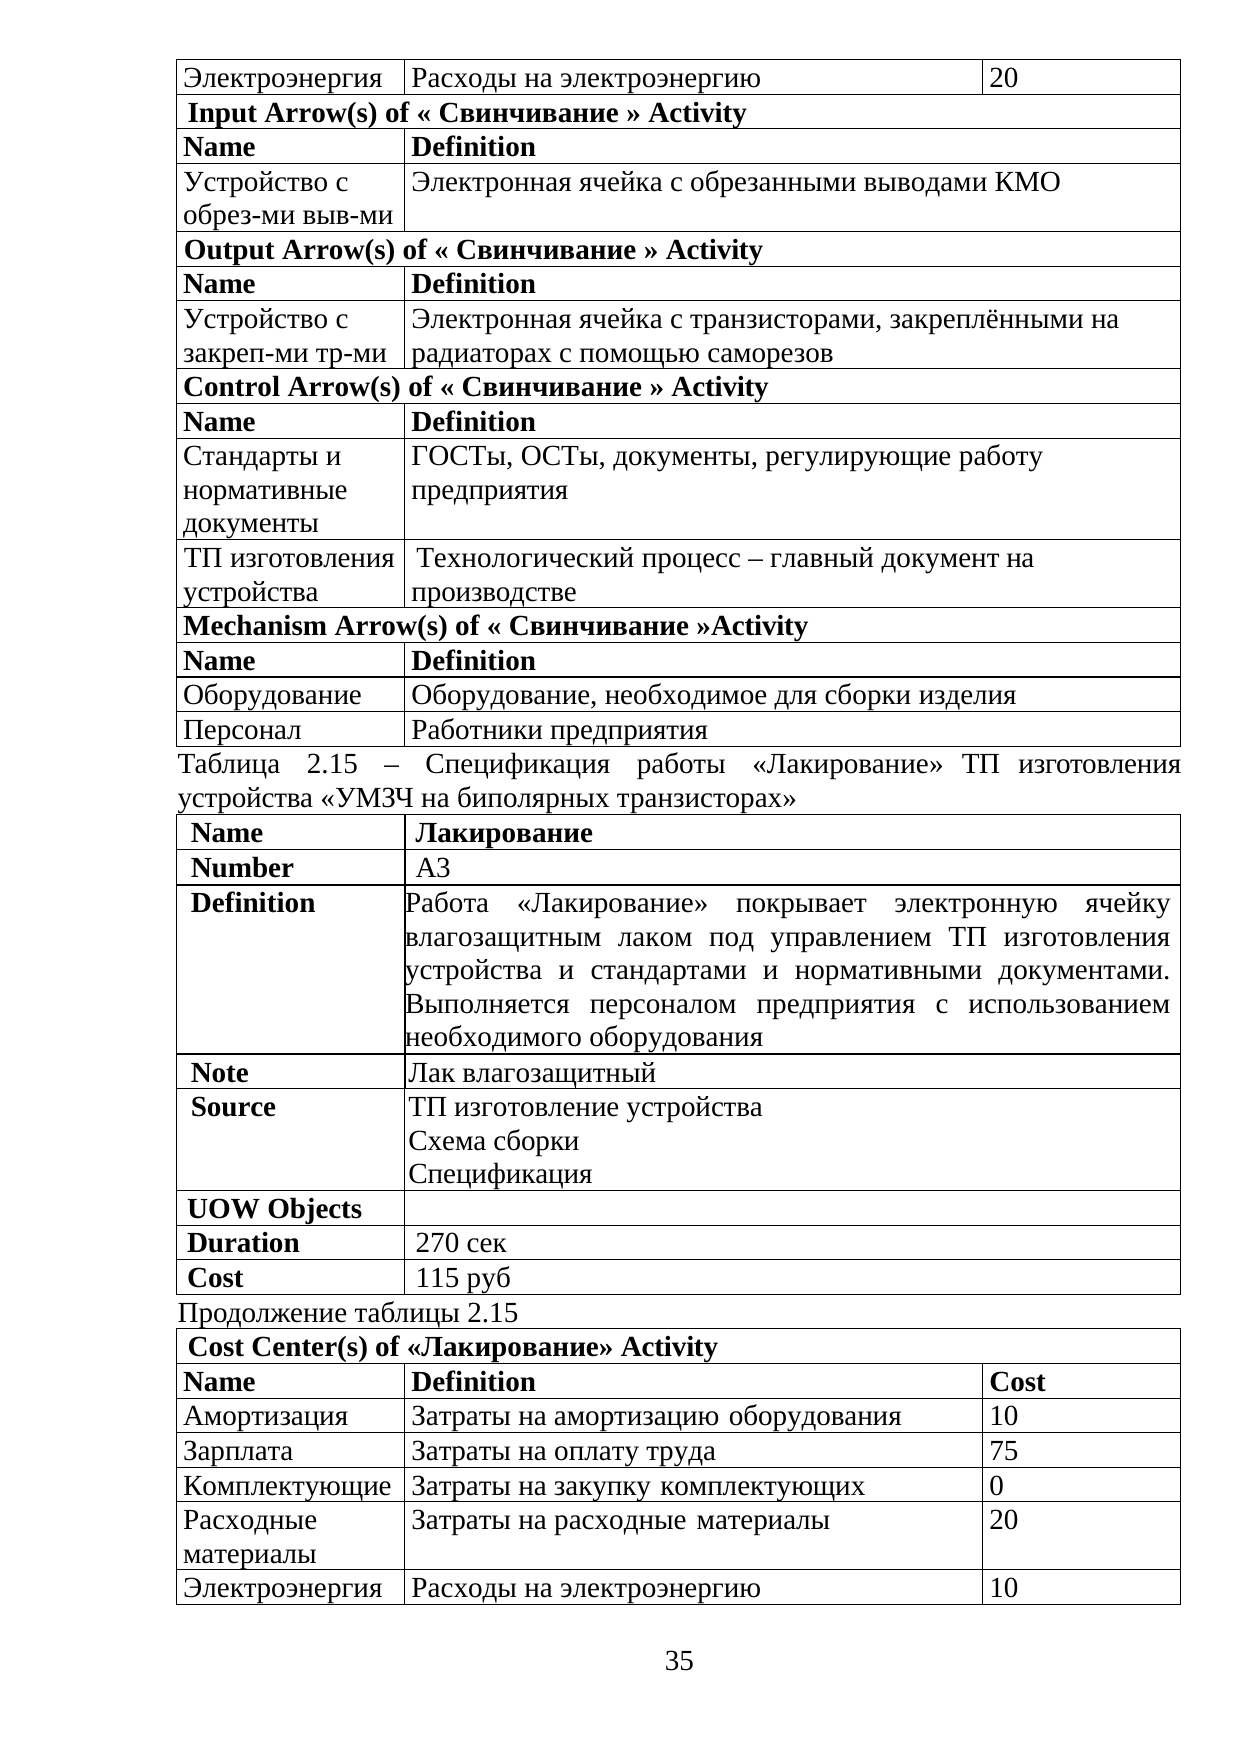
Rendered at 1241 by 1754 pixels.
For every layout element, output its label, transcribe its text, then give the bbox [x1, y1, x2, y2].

table_cell Name [177, 404, 404, 437]
table_cell Name [177, 643, 404, 676]
table_cell 20 [983, 60, 1180, 94]
table_cell Output Arrow(s) of « Свинчивание » Activity [177, 232, 1180, 266]
table_cell Персонал [177, 712, 404, 746]
table_cell 75 [983, 1433, 1180, 1467]
table_cell Комплектующие [177, 1468, 404, 1501]
table_cell Лак влагозащитный [406, 1055, 1180, 1088]
table_cell Definition [405, 643, 1180, 676]
table_cell ТП изготовления устройства [177, 540, 404, 607]
table_cell Name [177, 129, 404, 163]
table_cell Расходные материалы [177, 1502, 404, 1569]
table_cell Mechanism Arrow(s) of « Свинчивание »Activity [177, 608, 1180, 642]
table_cell Технологический процесс – главный документ на производстве [405, 540, 1180, 607]
table_cell Definition [405, 129, 1180, 163]
table_cell Note [177, 1055, 404, 1088]
text Таблица 2.15 – Спецификация работы «Лакирование» ТП изготовления устройства «УМЗЧ на биполярных транзисторах» [177, 747, 1181, 814]
table_cell Name [177, 267, 404, 300]
table_cell Расходы на электроэнергию [405, 60, 982, 94]
table_cell 0 [983, 1468, 1180, 1501]
table_cell 270 сек [405, 1226, 1180, 1259]
table_cell 10 [983, 1399, 1180, 1432]
table_cell Электронная ячейка с транзисторами, закреплёнными на радиаторах с помощью саморезов [405, 301, 1180, 368]
table_cell Definition [405, 1364, 982, 1397]
table_cell Электроэнергия [177, 1570, 404, 1604]
table_cell 10 [983, 1570, 1180, 1604]
table_cell Затраты на оплату труда [405, 1433, 982, 1467]
table_cell 115 руб [405, 1260, 1180, 1294]
table_cell Definition [405, 404, 1180, 437]
table_header Name [177, 815, 404, 849]
table_cell Cost [177, 1260, 404, 1294]
table_cell Зарплата [177, 1433, 404, 1467]
table_cell Number [177, 850, 404, 884]
table_cell ТП изготовление устройства Схема сборки Спецификация [405, 1089, 1180, 1190]
table_cell Definition [405, 267, 1180, 300]
table_cell Затраты на амортизацию оборудования [405, 1399, 982, 1432]
table_cell Стандарты и нормативные документы [177, 439, 404, 539]
table_cell Расходы на электроэнергию [405, 1570, 982, 1604]
table_cell А3 [406, 850, 1180, 884]
table_cell Электронная ячейка с обрезанными выводами КМО [405, 164, 1180, 231]
text Продолжение таблицы 2.15 [177, 1295, 1181, 1328]
table_cell Затраты на закупку комплектующих [405, 1468, 982, 1501]
table_cell Оборудование, необходимое для сборки изделия [405, 678, 1180, 711]
table_header Cost Center(s) of «Лакирование» Activity [177, 1329, 1180, 1363]
table_cell Control Arrow(s) of « Свинчивание » Activity [177, 369, 1180, 403]
table_cell Электроэнергия [177, 60, 404, 94]
table_cell [405, 1191, 1180, 1224]
table_cell Cost [983, 1364, 1180, 1397]
table_cell Работа «Лакирование» покрывает электронную ячейку влагозащитным лаком под управлением ТП изготовления устройства и стандартами и нормативными документами. Выполняется персоналом предприятия с использованием необходимого оборудования [406, 886, 1180, 1053]
table_cell 20 [983, 1502, 1180, 1569]
table_cell Duration [177, 1226, 404, 1259]
table_cell Затраты на расходные материалы [405, 1502, 982, 1569]
table_cell Source [177, 1089, 404, 1190]
table_cell Амортизация [177, 1399, 404, 1432]
table_cell Работники предприятия [405, 712, 1180, 746]
table_header Лакирование [406, 815, 1180, 849]
table_cell Name [177, 1364, 404, 1397]
table_cell ГОСТы, ОСТы, документы, регулирующие работу предприятия [405, 439, 1180, 539]
table_cell Устройство с закреп-ми тр-ми [177, 301, 404, 368]
table_cell UOW Objects [177, 1191, 404, 1224]
table_cell Definition [177, 886, 404, 1053]
table_cell Оборудование [177, 678, 404, 711]
table_cell Input Arrow(s) of « Свинчивание » Activity [177, 95, 1180, 128]
table_cell Устройство с обрез-ми выв-ми [177, 164, 404, 231]
